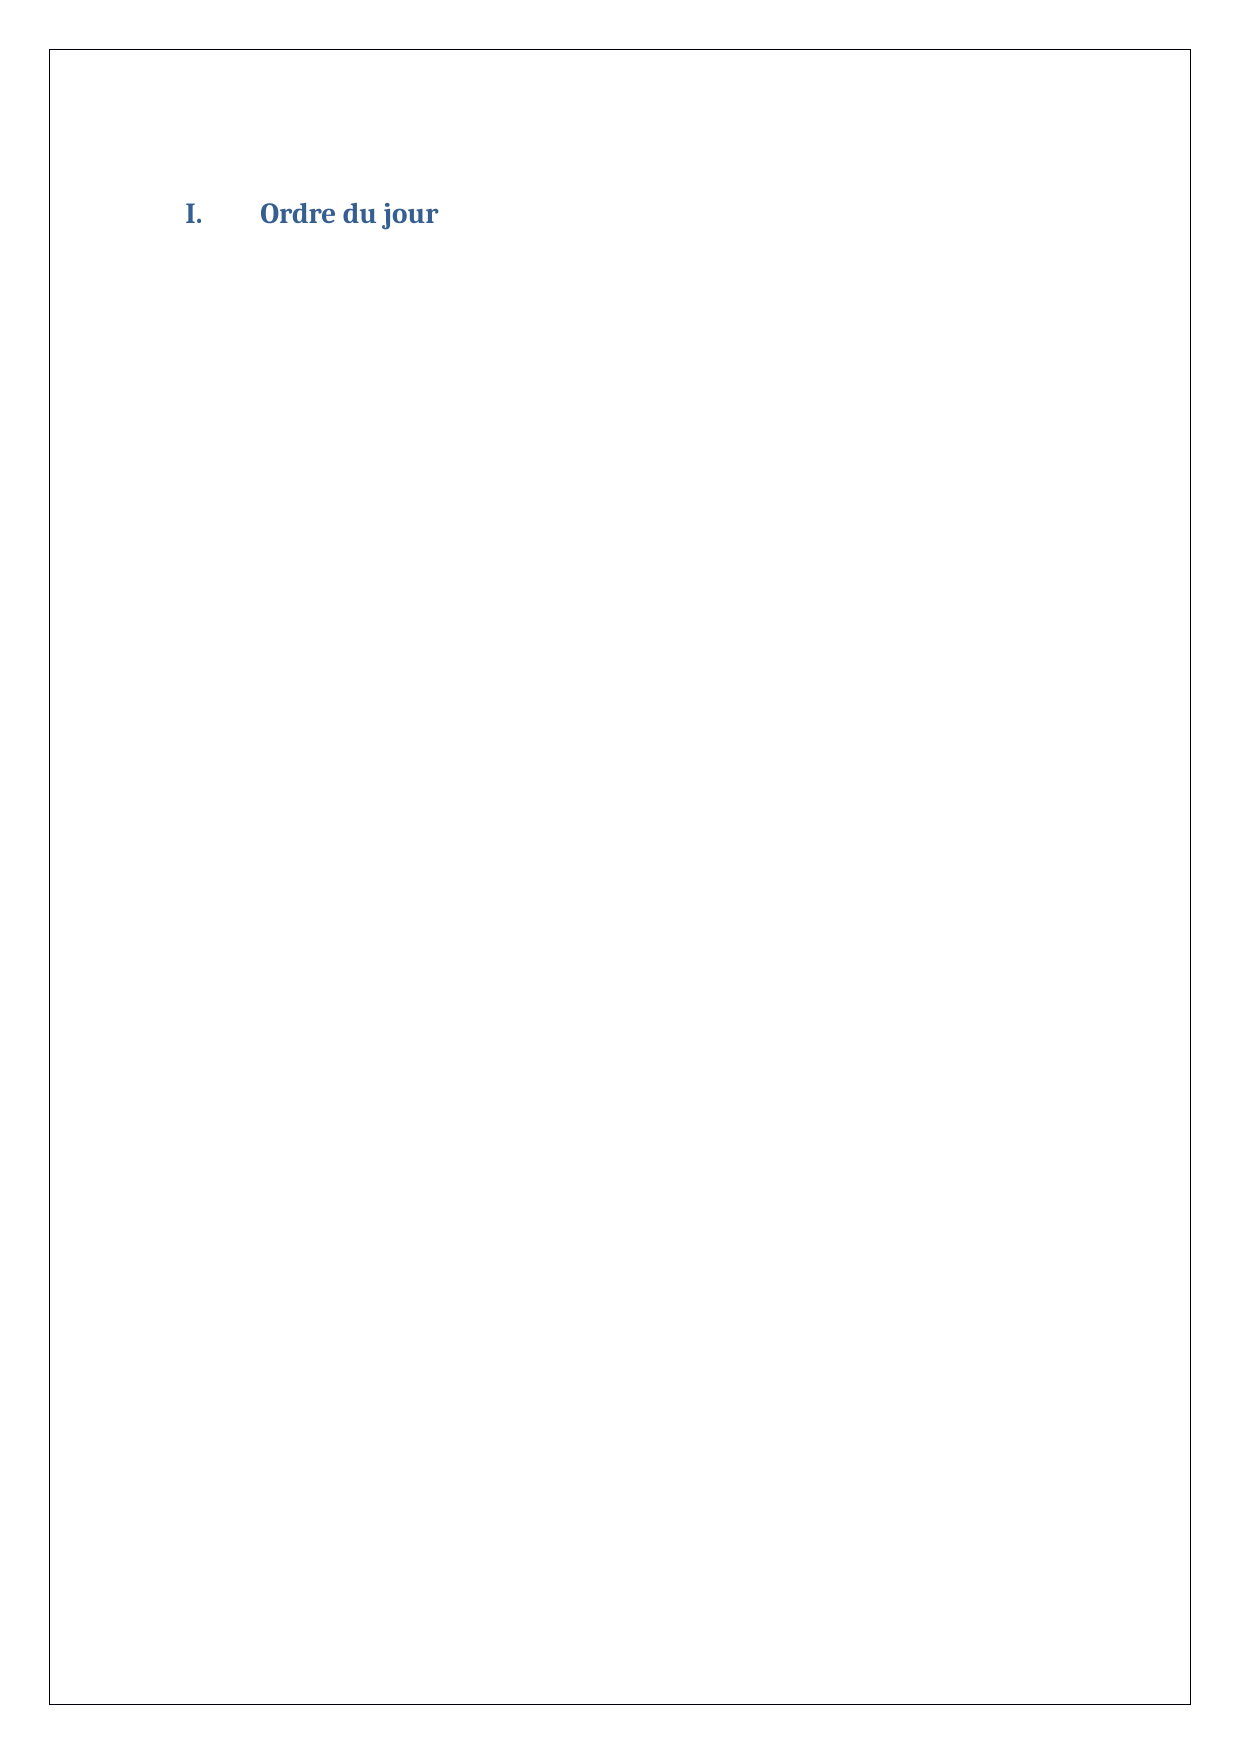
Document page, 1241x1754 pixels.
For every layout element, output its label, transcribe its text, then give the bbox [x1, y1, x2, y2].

subtitle Ordre du jour [185, 198, 1093, 231]
